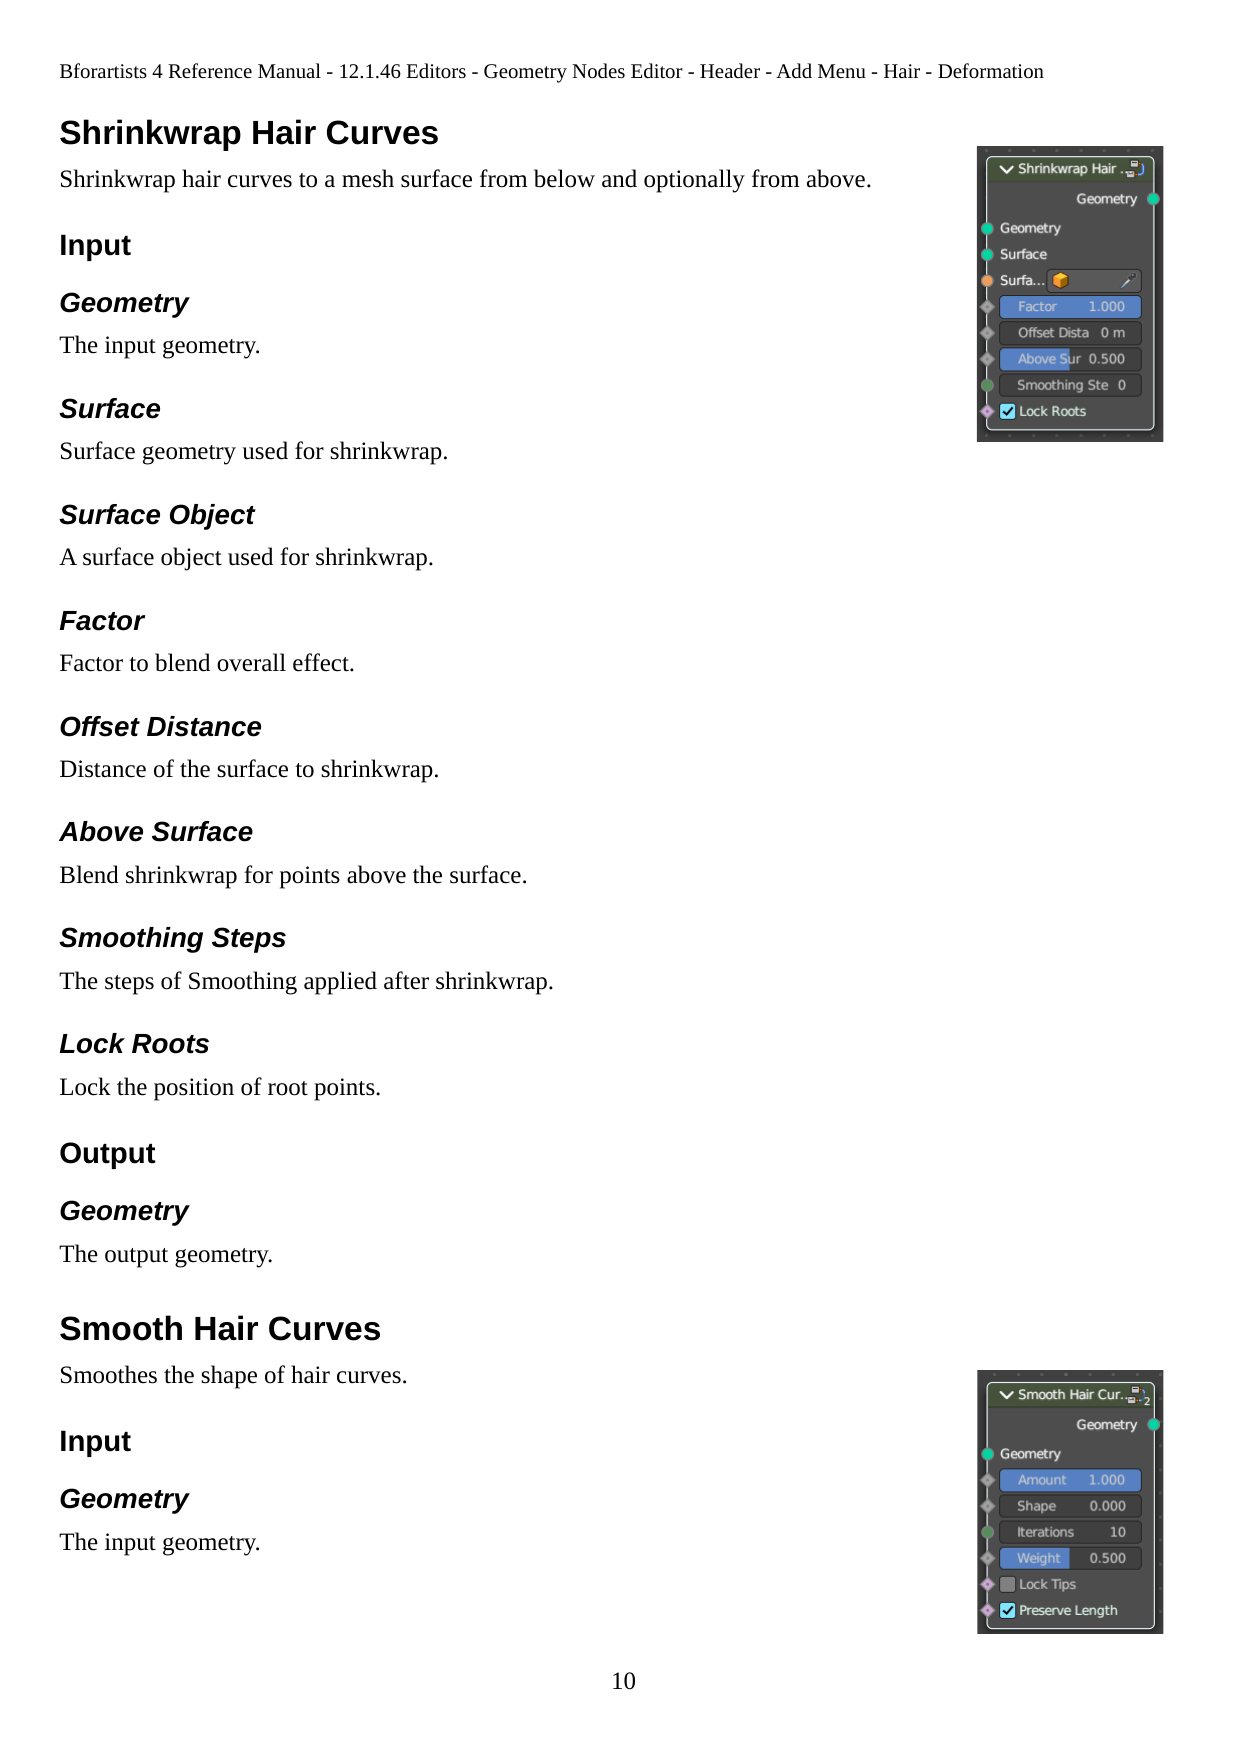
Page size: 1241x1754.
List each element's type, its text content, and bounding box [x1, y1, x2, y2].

text Smoothes the shape of hair curves. [59, 1360, 1181, 1389]
text [1164, 331, 1181, 359]
subtitle Smoothing Steps [59, 922, 1181, 954]
subtitle Factor [59, 604, 1181, 636]
text Blend shrinkwrap for points above the surface. [59, 860, 1181, 889]
subtitle Output [59, 1136, 1181, 1169]
subtitle [1164, 227, 1181, 261]
subtitle Geometry [59, 286, 976, 318]
subtitle Above Surface [59, 816, 1181, 848]
subtitle Geometry [59, 1482, 977, 1514]
text The output geometry. [59, 1239, 1181, 1268]
text A surface object used for shrinkwrap. [59, 542, 1181, 571]
subtitle Input [59, 227, 976, 261]
picture [977, 1370, 1164, 1634]
text The input geometry. [59, 331, 976, 359]
subtitle Geometry [59, 1194, 1181, 1226]
subtitle [1164, 1423, 1181, 1457]
subtitle Lock Roots [59, 1028, 1181, 1059]
subtitle Surface [59, 392, 976, 424]
subtitle [1164, 1482, 1181, 1514]
text Factor to blend overall effect. [59, 648, 1181, 677]
picture [976, 146, 1164, 442]
text Surface geometry used for shrinkwrap. [59, 436, 1181, 465]
subtitle Smooth Hair Curves [59, 1309, 1181, 1347]
text Lock the position of root points. [59, 1072, 1181, 1101]
subtitle Shrinkwrap Hair Curves [59, 113, 1181, 151]
subtitle Input [59, 1423, 977, 1457]
text Shrinkwrap hair curves to a mesh surface from below and optionally from above. [59, 164, 976, 192]
text The input geometry. [59, 1527, 977, 1555]
text Distance of the surface to shrinkwrap. [59, 754, 1181, 783]
subtitle [1164, 286, 1181, 318]
subtitle Offset Distance [59, 710, 1181, 742]
text [1164, 1527, 1181, 1555]
subtitle [1164, 392, 1181, 424]
subtitle Surface Object [59, 498, 1181, 530]
text The steps of Smoothing applied after shrinkwrap. [59, 966, 1181, 995]
